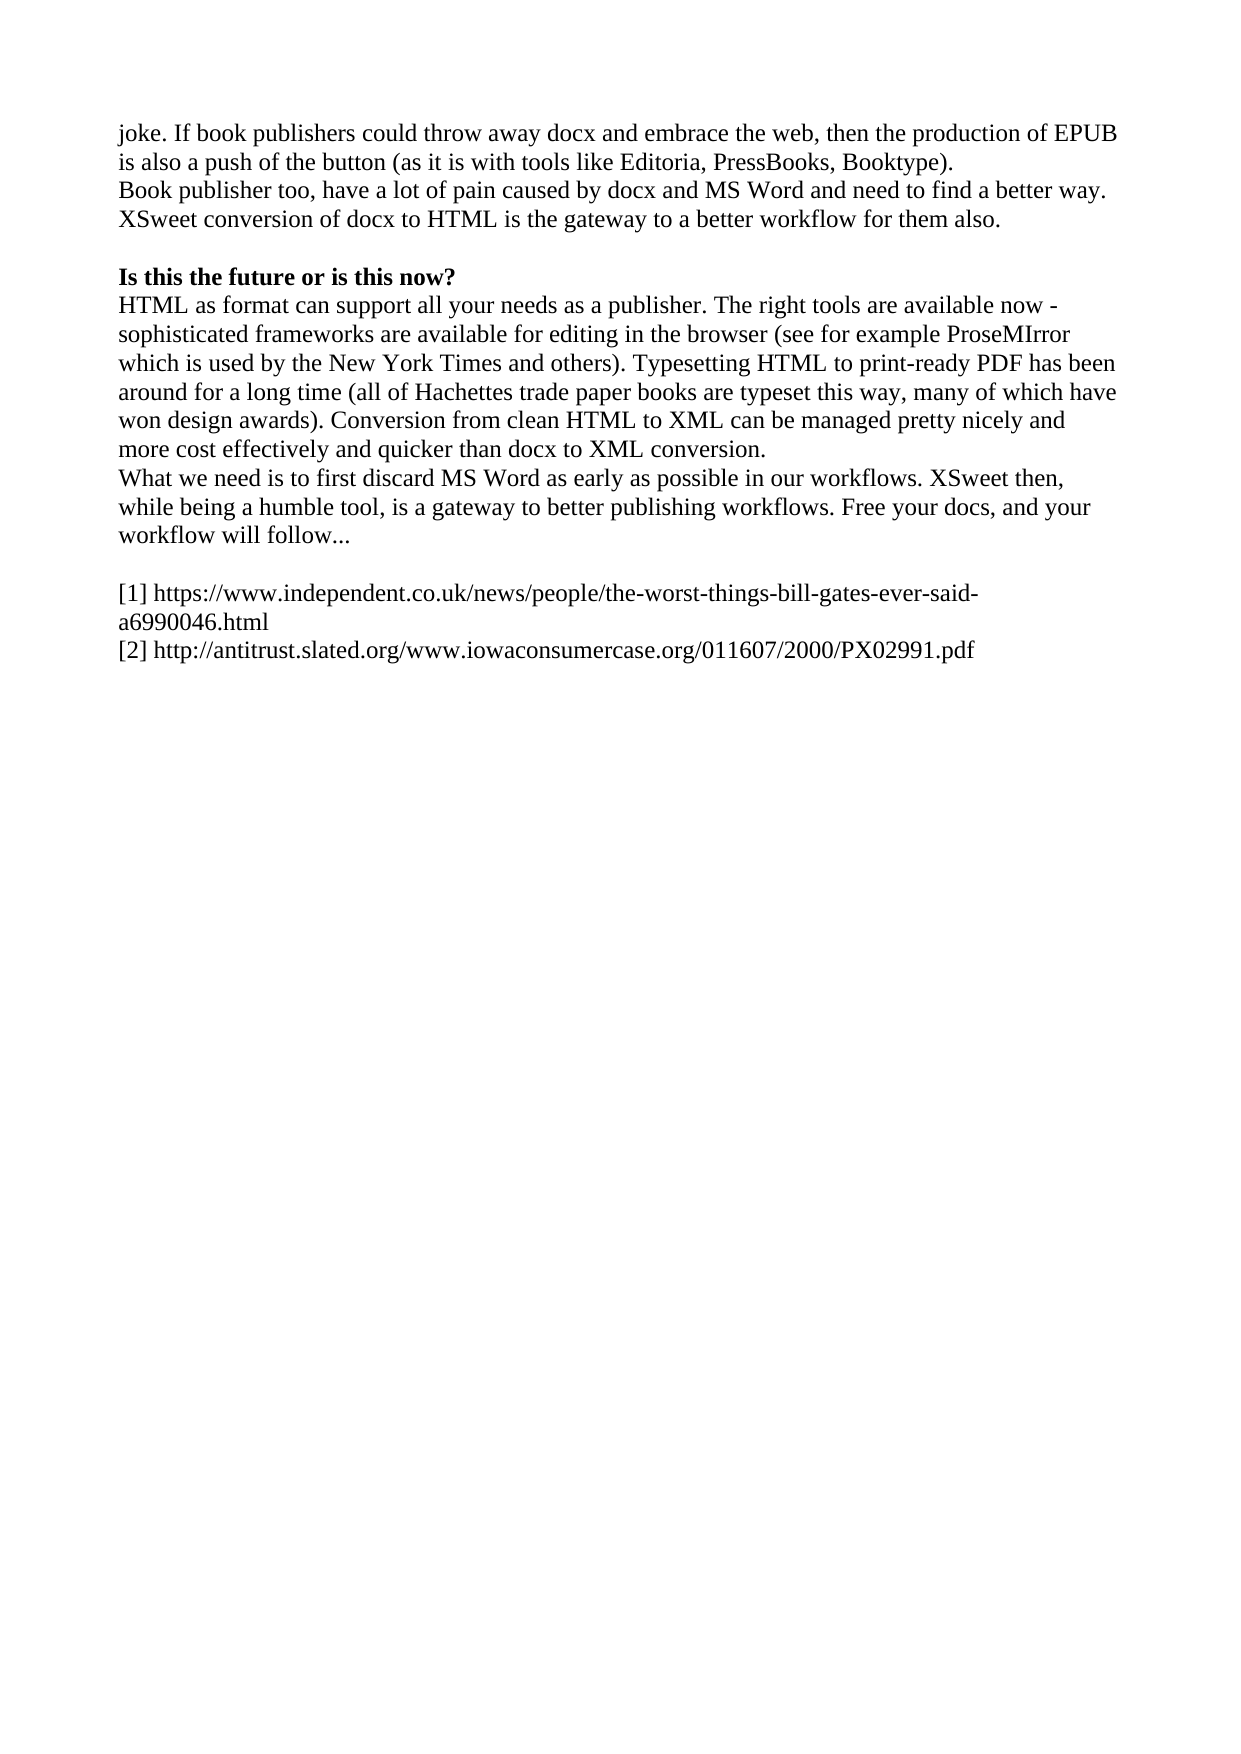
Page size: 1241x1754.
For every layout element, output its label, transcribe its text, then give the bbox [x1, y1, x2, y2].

text Is this the future or is this now? [118, 262, 1122, 291]
text joke. If book publishers could throw away docx and embrace the web, then the production of EPUB is also a push of the button (as it is with tools like Editoria, PressBooks, Booktype). [118, 118, 1122, 176]
text [2] http://antitrust.slated.org/www.iowaconsumercase.org/011607/2000/PX02991.pdf [118, 636, 1122, 664]
text [1] https://www.independent.co.uk/news/people/the-worst-things-bill-gates-ever-said-a6990046.html [118, 578, 1122, 636]
text What we need is to first discard MS Word as early as possible in our workflows. XSweet then, while being a humble tool, is a gateway to better publishing workflows. Free your docs, and your workflow will follow... [118, 463, 1122, 549]
text HTML as format can support all your needs as a publisher. The right tools are available now - sophisticated frameworks are available for editing in the browser (see for example ProseMIrror which is used by the New York Times and others). Typesetting HTML to print-ready PDF has been around for a long time (all of Hachettes trade paper books are typeset this way, many of which have won design awards). Conversion from clean HTML to XML can be managed pretty nicely and more cost effectively and quicker than docx to XML conversion. [118, 291, 1122, 463]
text Book publisher too, have a lot of pain caused by docx and MS Word and need to find a better way. XSweet conversion of docx to HTML is the gateway to a better workflow for them also. [118, 176, 1122, 233]
